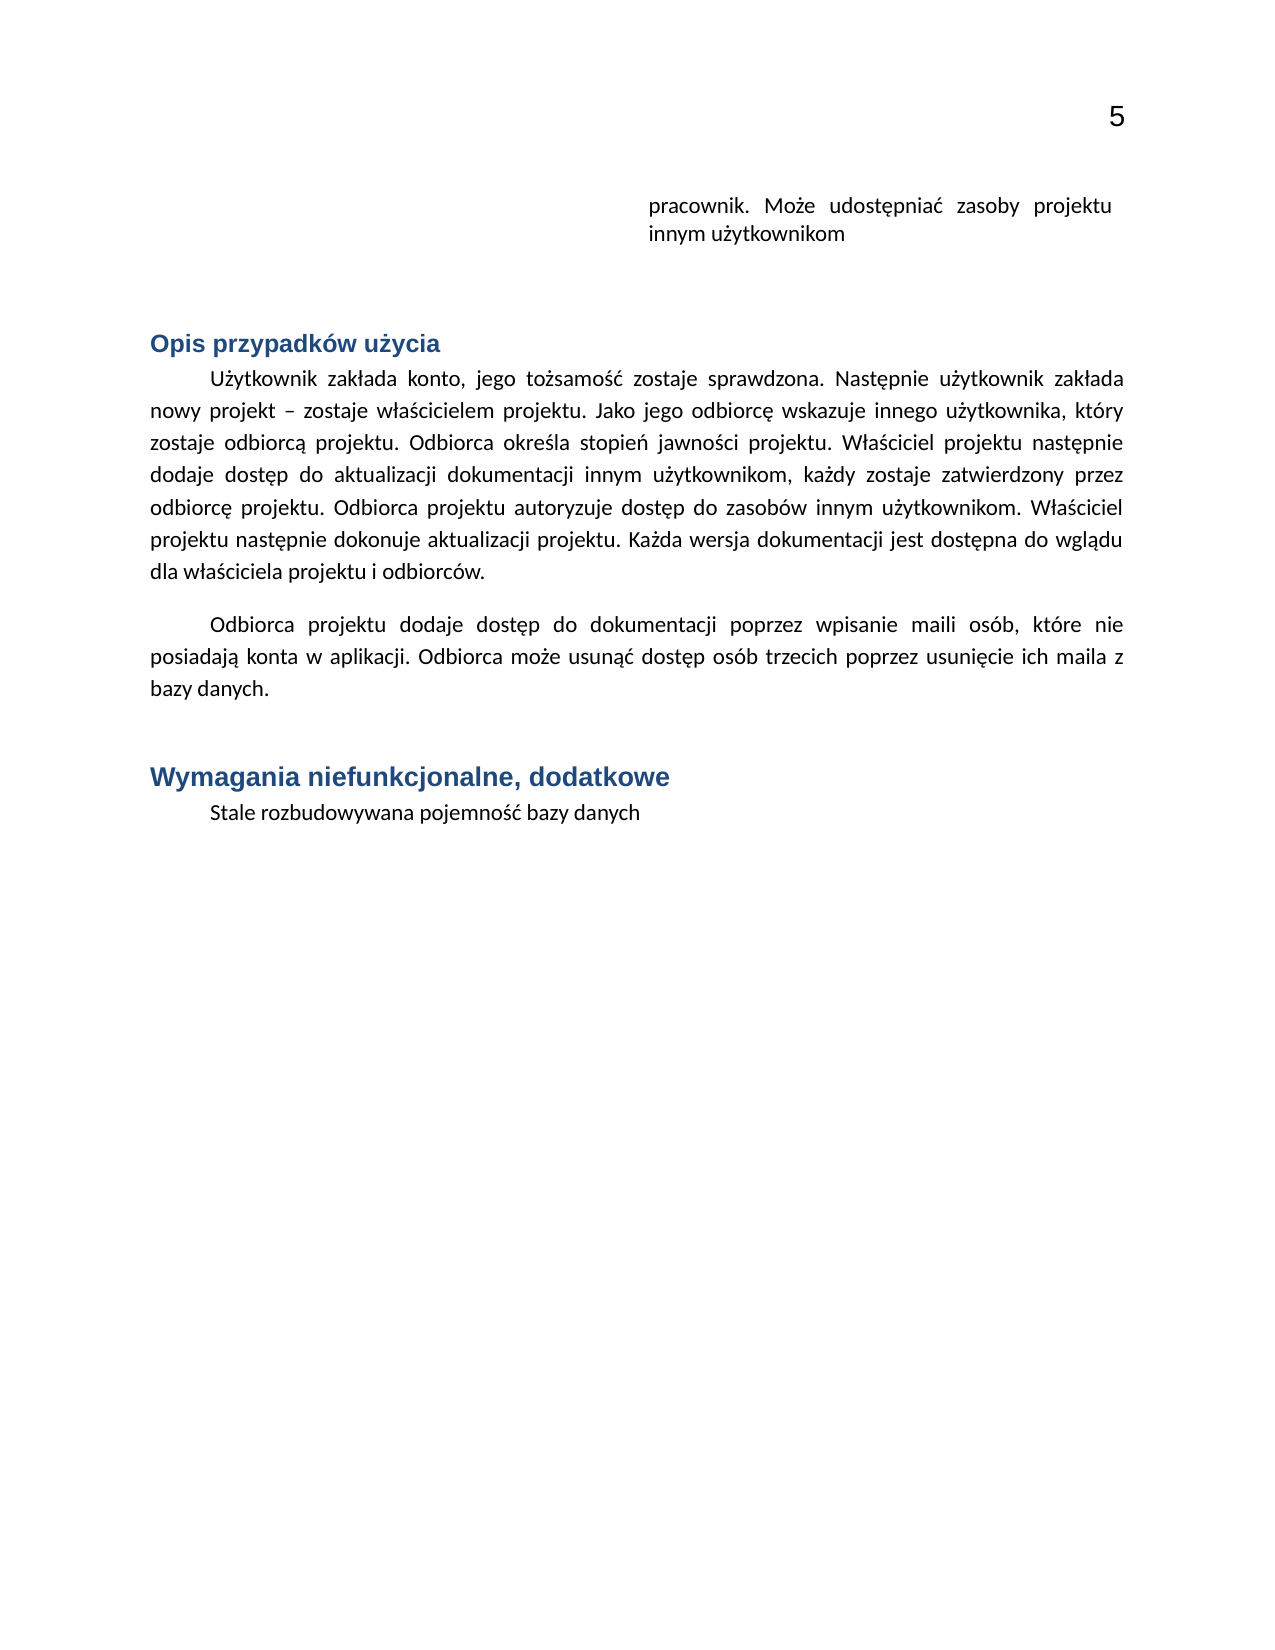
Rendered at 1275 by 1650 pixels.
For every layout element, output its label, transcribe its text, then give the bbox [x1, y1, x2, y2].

table_cell [150, 191, 637, 247]
table_cell pracownik. Może udostępniać zasoby projektu innym użytkownikom [637, 191, 1124, 247]
subtitle Opis przypadków użycia [150, 329, 1125, 358]
text Odbiorca projektu dodaje dostęp do dokumentacji poprzez wpisanie maili osób, które nie posiadają konta w aplikacji. Odbiorca może usunąć dostęp osób trzecich poprzez usunięcie ich maila z bazy danych. [150, 610, 1125, 703]
text Użytkownik zakłada konto, jego tożsamość zostaje sprawdzona. Następnie użytkownik zakłada nowy projekt – zostaje właścicielem projektu. Jako jego odbiorcę wskazuje innego użytkownika, który zostaje odbiorcą projektu. Odbiorca określa stopień jawności projektu. Właściciel projektu następnie dodaje dostęp do aktualizacji dokumentacji innym użytkownikom, każdy zostaje zatwierdzony przez odbiorcę projektu. Odbiorca projektu autoryzuje dostęp do zasobów innym użytkownikom. Właściciel projektu następnie dokonuje aktualizacji projektu. Każda wersja dokumentacji jest dostępna do wglądu dla właściciela projektu i odbiorców. [150, 364, 1125, 585]
subtitle Wymagania niefunkcjonalne, dodatkowe [150, 761, 1125, 792]
text Stale rozbudowywana pojemność bazy danych [210, 798, 1125, 826]
